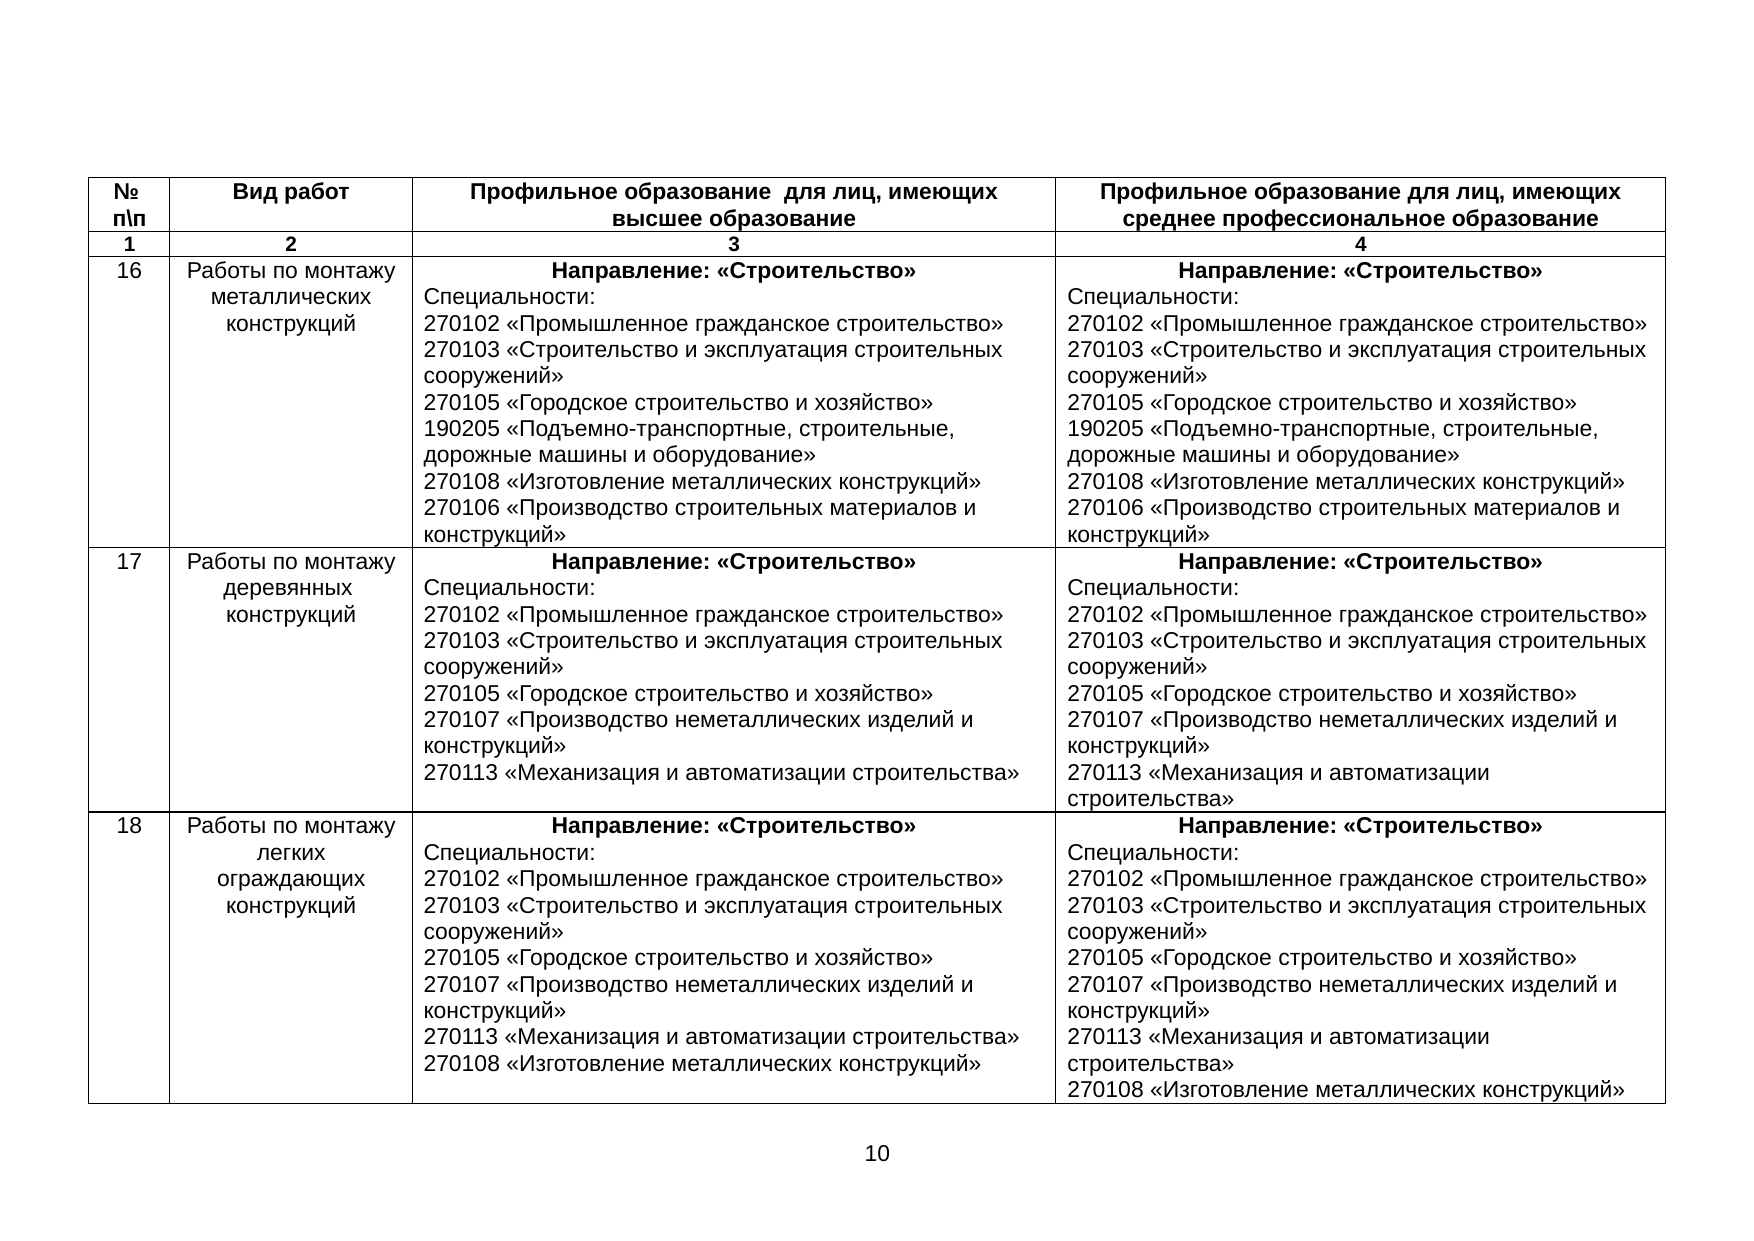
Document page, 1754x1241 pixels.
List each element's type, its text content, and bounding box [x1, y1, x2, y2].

table_cell 4 [1056, 232, 1665, 256]
table_cell Работы по монтажу деревянных конструкций [170, 548, 412, 811]
table_cell 1 [89, 232, 169, 256]
table_cell Работы по монтажу металлических конструкций [170, 257, 412, 547]
table_cell Направление: «Строительство» Специальности: 270102 «Промышленное гражданское строительство» 270103 «Строительство и эксплуатация строительных сооружений» 270105 «Городское строительство и хозяйство» 270107 «Производство неметаллических изделий и конструкций» 270113 «Механизация и автоматизации строительства» 270108 «Изготовление металлических конструкций» [413, 813, 1055, 1102]
table_header Профильное образование для лиц, имеющих среднее профессиональное образование [1056, 178, 1665, 231]
table_cell 3 [413, 232, 1055, 256]
table_header № п\п [89, 178, 169, 231]
table_cell 17 [89, 548, 169, 811]
table_cell Направление: «Строительство» Специальности: 270102 «Промышленное гражданское строительство» 270103 «Строительство и эксплуатация строительных сооружений» 270105 «Городское строительство и хозяйство» 270107 «Производство неметаллических изделий и конструкций» 270113 «Механизация и автоматизации строительства» [413, 548, 1055, 811]
table_cell Направление: «Строительство» Специальности: 270102 «Промышленное гражданское строительство» 270103 «Строительство и эксплуатация строительных сооружений» 270105 «Городское строительство и хозяйство» 190205 «Подъемно-транспортные, строительные, дорожные машины и оборудование» 270108 «Изготовление металлических конструкций» 270106 «Производство строительных материалов и конструкций» [413, 257, 1055, 547]
table_cell 2 [170, 232, 412, 256]
table_header Профильное образование для лиц, имеющих высшее образование [413, 178, 1055, 231]
table_header Вид работ [170, 178, 412, 231]
table_cell 16 [89, 257, 169, 547]
table_cell 18 [89, 813, 169, 1102]
table_cell Направление: «Строительство» Специальности: 270102 «Промышленное гражданское строительство» 270103 «Строительство и эксплуатация строительных сооружений» 270105 «Городское строительство и хозяйство» 270107 «Производство неметаллических изделий и конструкций» 270113 «Механизация и автоматизации строительства» [1056, 548, 1665, 811]
table_cell Работы по монтажу легких ограждающих конструкций [170, 813, 412, 1102]
table_cell Направление: «Строительство» Специальности: 270102 «Промышленное гражданское строительство» 270103 «Строительство и эксплуатация строительных сооружений» 270105 «Городское строительство и хозяйство» 270107 «Производство неметаллических изделий и конструкций» 270113 «Механизация и автоматизации строительства» 270108 «Изготовление металлических конструкций» [1056, 813, 1665, 1102]
table_cell Направление: «Строительство» Специальности: 270102 «Промышленное гражданское строительство» 270103 «Строительство и эксплуатация строительных сооружений» 270105 «Городское строительство и хозяйство» 190205 «Подъемно-транспортные, строительные, дорожные машины и оборудование» 270108 «Изготовление металлических конструкций» 270106 «Производство строительных материалов и конструкций» [1056, 257, 1665, 547]
